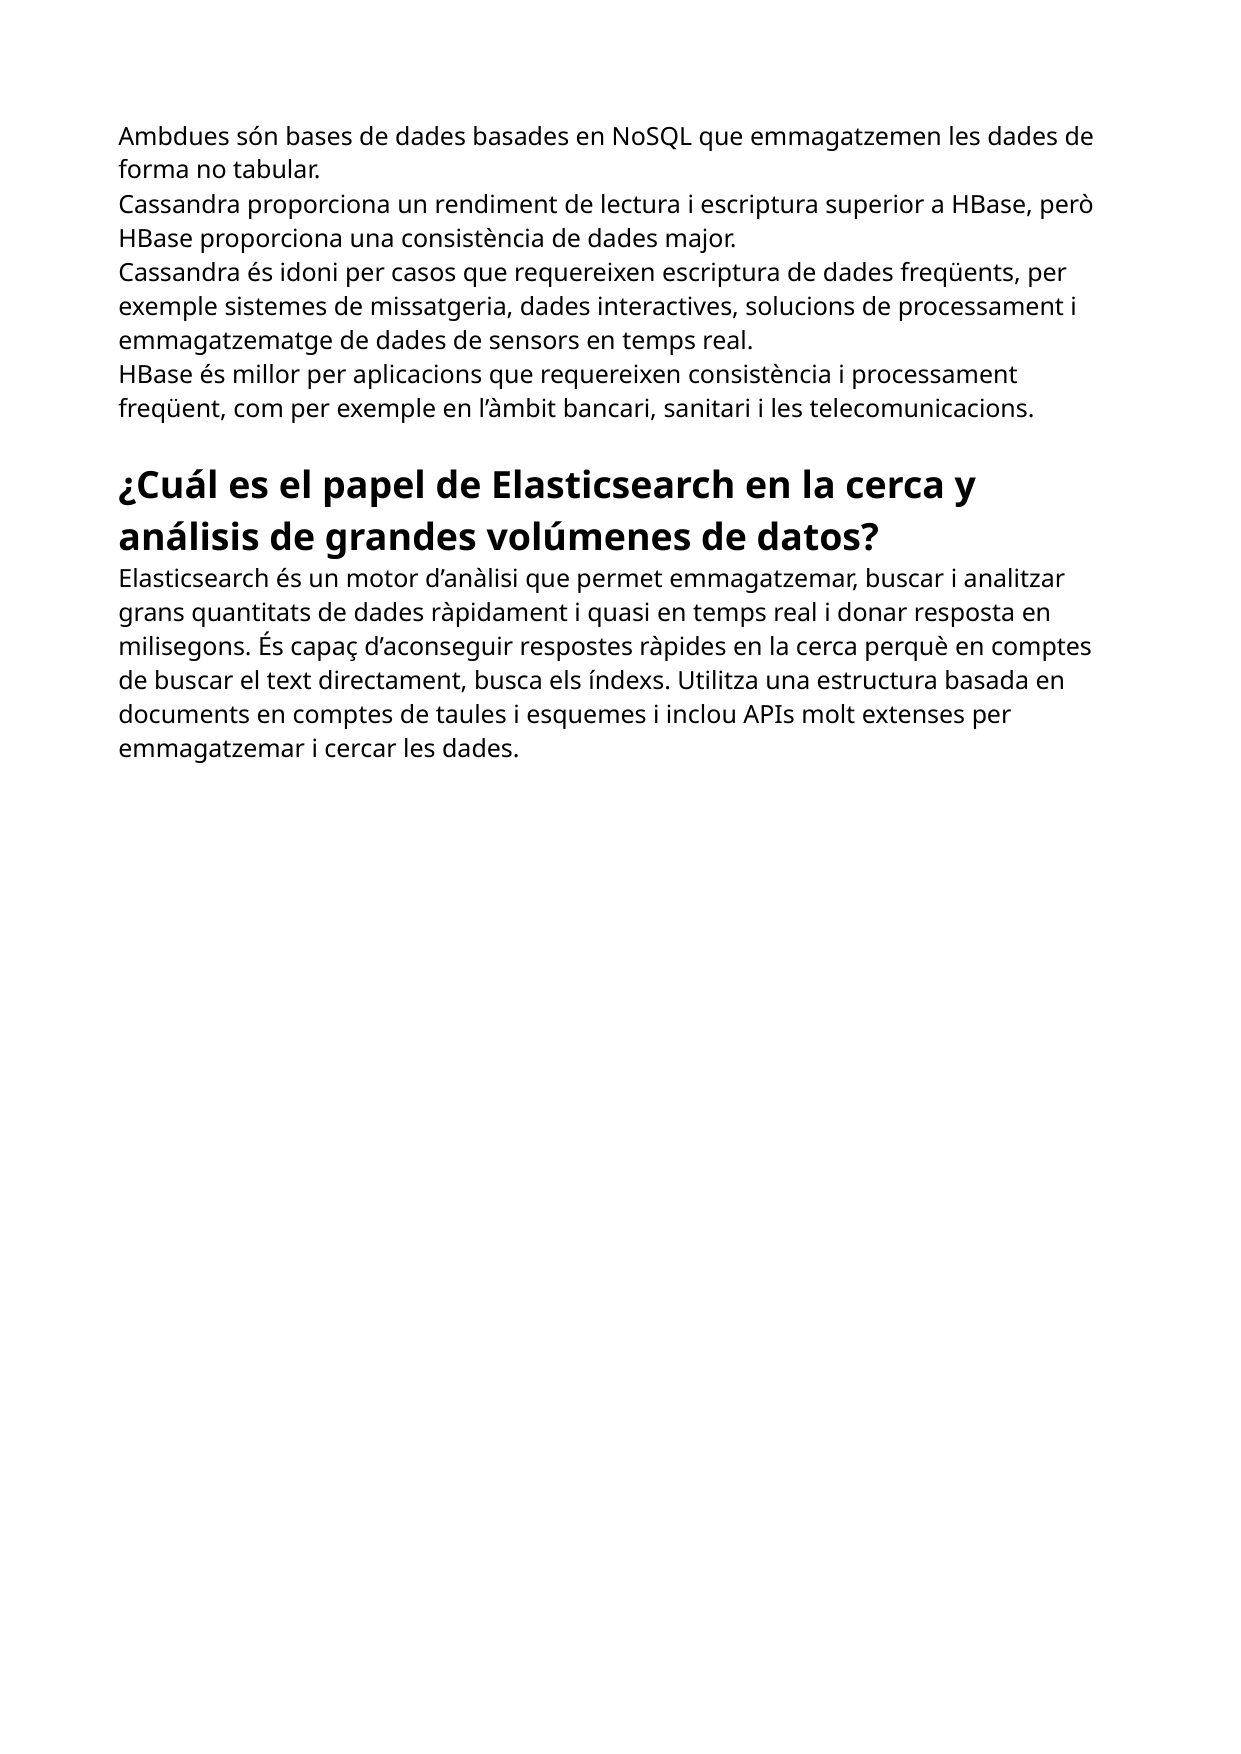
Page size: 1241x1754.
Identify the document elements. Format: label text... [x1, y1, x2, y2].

text Elasticsearch és un motor d’anàlisi que permet emmagatzemar, buscar i analitzar grans quantitats de dades ràpidament i quasi en temps real i donar resposta en milisegons. És capaç d’aconseguir respostes ràpides en la cerca perquè en comptes de buscar el text directament, busca els índexs. Utilitza una estructura basada en documents en comptes de taules i esquemes i inclou APIs molt extenses per emmagatzemar i cercar les dades. [118, 561, 1122, 765]
text Ambdues són bases de dades basades en NoSQL que emmagatzemen les dades de forma no tabular. [118, 118, 1122, 186]
text HBase és millor per aplicacions que requereixen consistència i processament freqüent, com per exemple en l’àmbit bancari, sanitari i les telecomunicacions. [118, 357, 1122, 425]
text ¿Cuál es el papel de Elasticsearch en la cerca y análisis de grandes volúmenes de datos? [118, 459, 1122, 561]
text Cassandra proporciona un rendiment de lectura i escriptura superior a HBase, però HBase proporciona una consistència de dades major. [118, 186, 1122, 254]
text Cassandra és idoni per casos que requereixen escriptura de dades freqüents, per exemple sistemes de missatgeria, dades interactives, solucions de processament i emmagatzematge de dades de sensors en temps real. [118, 254, 1122, 357]
